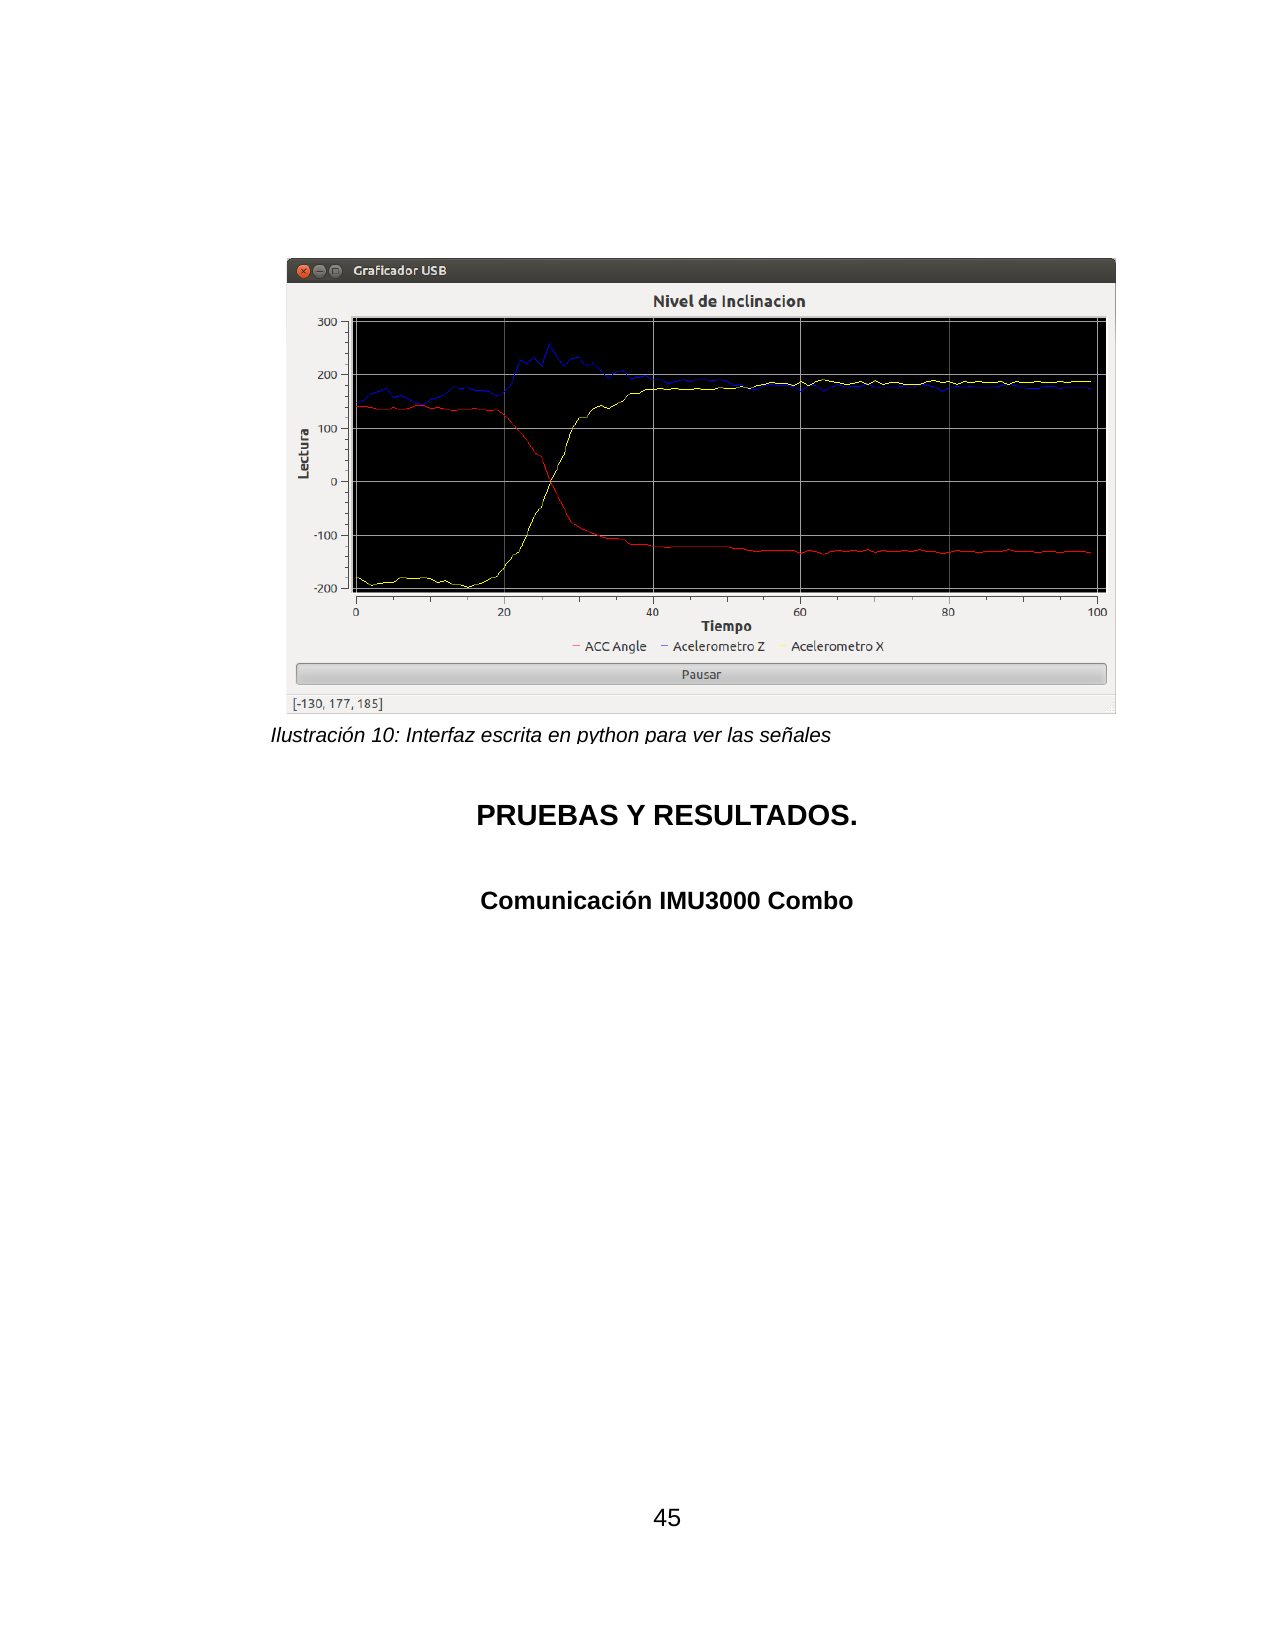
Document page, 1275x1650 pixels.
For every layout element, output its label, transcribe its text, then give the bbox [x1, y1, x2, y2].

subtitle Comunicación IMU3000 Combo [236, 886, 1098, 915]
subtitle Pruebas y Resultados. [236, 798, 1098, 831]
text Ilustración 10: Interfaz escrita en python para ver las señales [270, 723, 1129, 743]
picture [286, 258, 1116, 714]
